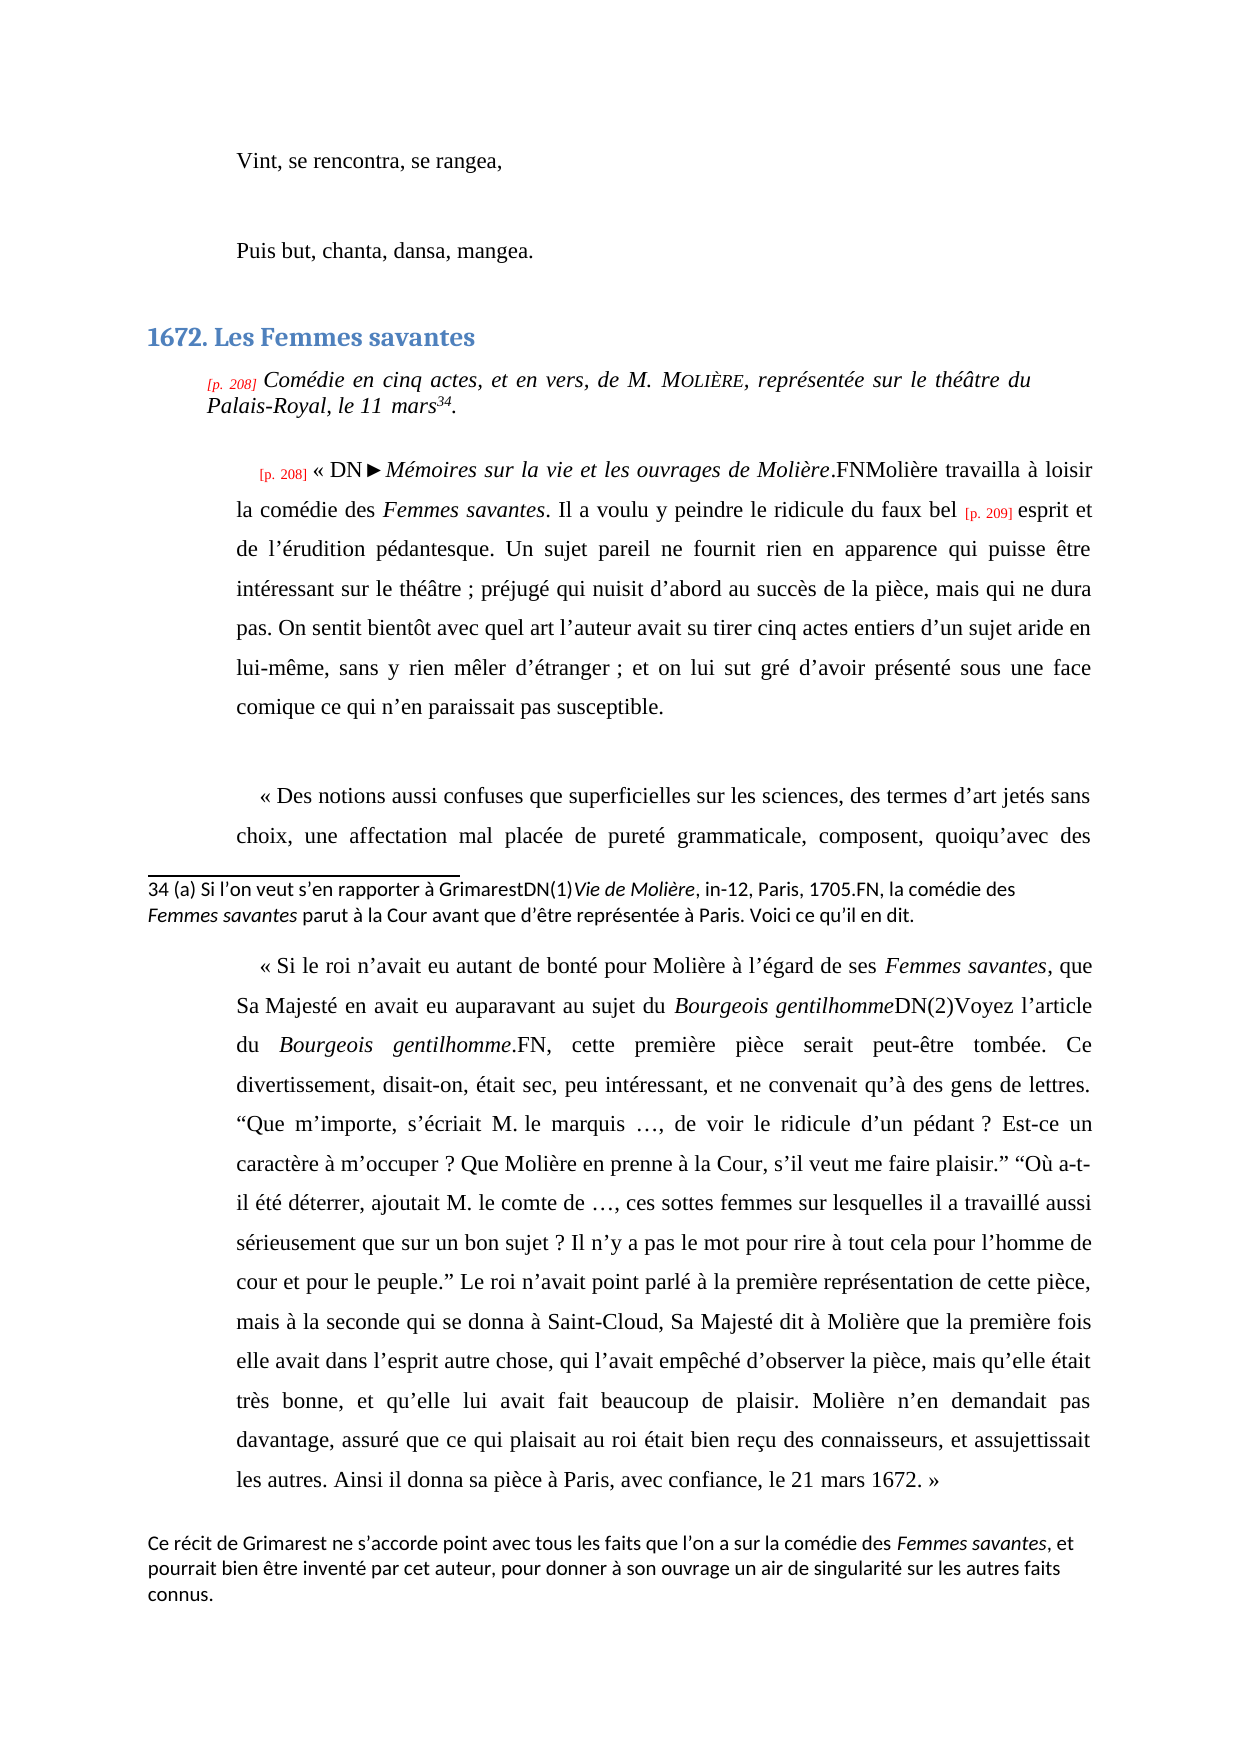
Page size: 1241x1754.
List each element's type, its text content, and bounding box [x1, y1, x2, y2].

subtitle 1672. Les Femmes savantes [148, 322, 1093, 353]
text Ce récit de Grimarest ne s’accorde point avec tous les faits que l’on a sur la comédie des Femmes savantes, et pourrait bien être inventé par cet auteur, pour donner à son ouvrage un air de singularité sur les autres faits connus. [148, 1530, 1093, 1606]
text « Des notions aussi confuses que superficielles sur les sciences, des termes d’art jetés sans choix, une affectation mal placée de pureté grammaticale, composent, quoiqu’avec des [236, 783, 1093, 848]
text (a) Si l’on veut s’en rapporter à GrimarestDN(1)Vie de Molière, in-12, Paris, 1705.FN, la comédie des Femmes savantes parut à la Cour avant que d’être représentée à Paris. Voici ce qu’il en dit. [148, 877, 1093, 927]
text Vint, se rencontra, se rangea, [236, 148, 1093, 174]
text [p. 208] « DN►Mémoires sur la vie et les ouvrages de Molière.FNMolière travailla à loisir la comédie des Femmes savantes. Il a voulu y peindre le ridicule du faux bel [p. 209] esprit et de l’érudition pédantesque. Un sujet pareil ne fournit rien en apparence qui puisse être intéressant sur le théâtre ; préjugé qui nuisit d’abord au succès de la pièce, mais qui ne dura pas. On sentit bientôt avec quel art l’auteur avait su tirer cinq actes entiers d’un sujet aride en lui-même, sans y rien mêler d’étranger ; et on lui sut gré d’avoir présenté sous une face comique ce qui n’en paraissait pas susceptible. [236, 456, 1093, 719]
text [p. 208] Comédie en cinq actes, et en vers, de M. Molière, représentée sur le théâtre du Palais-Royal, le 11 mars. [207, 366, 1033, 419]
text Puis but, chanta, dansa, mangea. [236, 237, 1093, 263]
text « Si le roi n’avait eu autant de bonté pour Molière à l’égard de ses Femmes savantes, que Sa Majesté en avait eu auparavant au sujet du Bourgeois gentilhommeDN(2)Voyez l’article du Bourgeois gentilhomme.FN, cette première pièce serait peut-être tombée. Ce divertissement, disait-on, était sec, peu intéressant, et ne convenait qu’à des gens de lettres. “Que m’importe, s’écriait M. le marquis …, de voir le ridicule d’un pédant ? Est-ce un caractère à m’occuper ? Que Molière en prenne à la Cour, s’il veut me faire plaisir.” “Où a-t-il été déterrer, ajoutait M. le comte de …, ces sottes femmes sur lesquelles il a travaillé aussi sérieusement que sur un bon sujet ? Il n’y a pas le mot pour rire à tout cela pour l’homme de cour et pour le peuple.” Le roi n’avait point parlé à la première représentation de cette pièce, mais à la seconde qui se donna à Saint-Cloud, Sa Majesté dit à Molière que la première fois elle avait dans l’esprit autre chose, qui l’avait empêché d’observer la pièce, mais qu’elle était très bonne, et qu’elle lui avait fait beaucoup de plaisir. Molière n’en demandait pas davantage, assuré que ce qui plaisait au roi était bien reçu des connaisseurs, et assujettissait les autres. Ainsi il donna sa pièce à Paris, avec confiance, le 21 mars 1672. » [236, 952, 1093, 1492]
